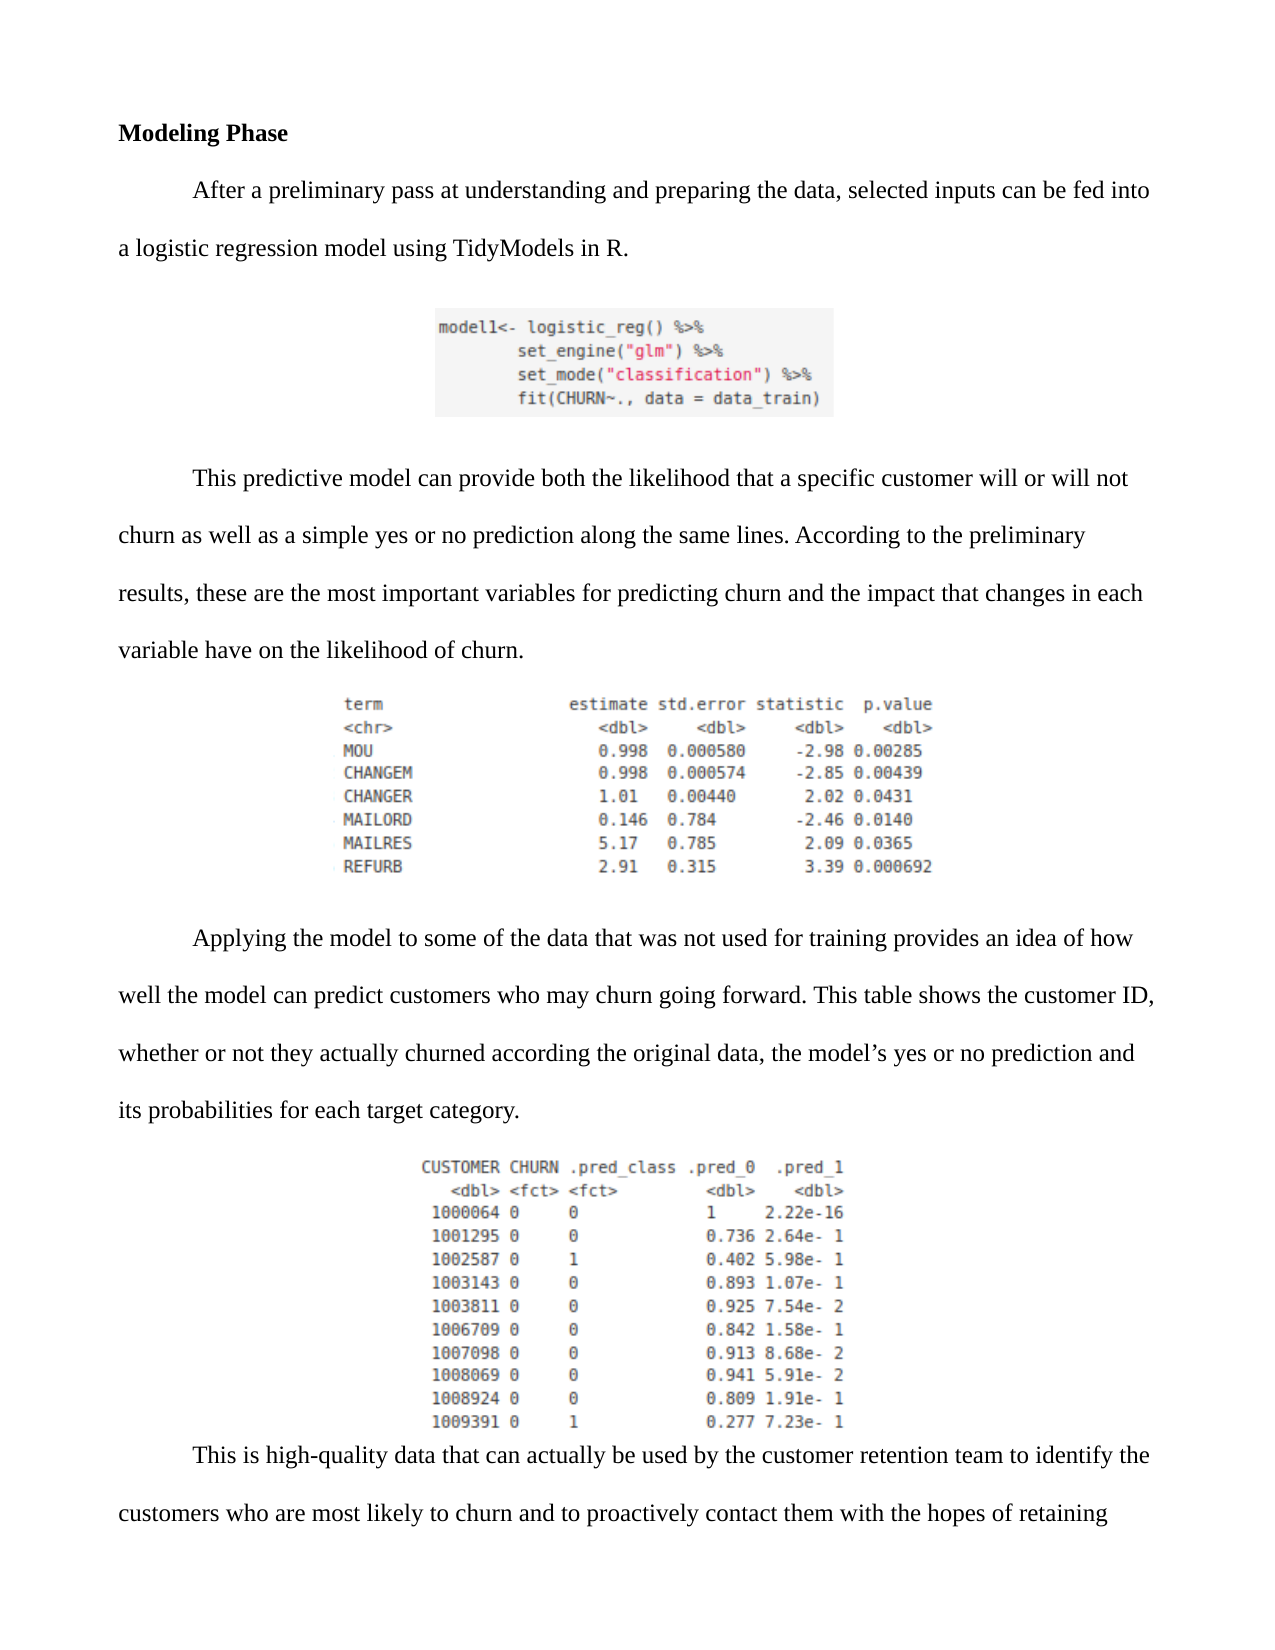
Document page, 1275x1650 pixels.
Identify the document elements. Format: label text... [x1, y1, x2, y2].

text This predictive model can provide both the likelihood that a specific customer will or will not churn as well as a simple yes or no prediction along the same lines. According to the preliminary results, these are the most important variables for predicting churn and the impact that changes in each variable have on the likelihood of churn. [118, 463, 1157, 664]
picture [415, 1153, 860, 1439]
picture [333, 693, 942, 879]
picture [435, 308, 834, 417]
text Modeling Phase [118, 118, 1157, 147]
text Applying the model to some of the data that was not used for training provides an idea of how well the model can predict customers who may churn going forward. This table shows the customer ID, whether or not they actually churned according the original data, the model’s yes or no prediction and its probabilities for each target category. [118, 923, 1157, 1124]
text After a preliminary pass at understanding and preparing the data, selected inputs can be fed into a logistic regression model using TidyModels in R. [118, 176, 1157, 262]
text This is high-quality data that can actually be used by the customer retention team to identify the customers who are most likely to churn and to proactively contact them with the hopes of retaining [118, 1441, 1157, 1527]
